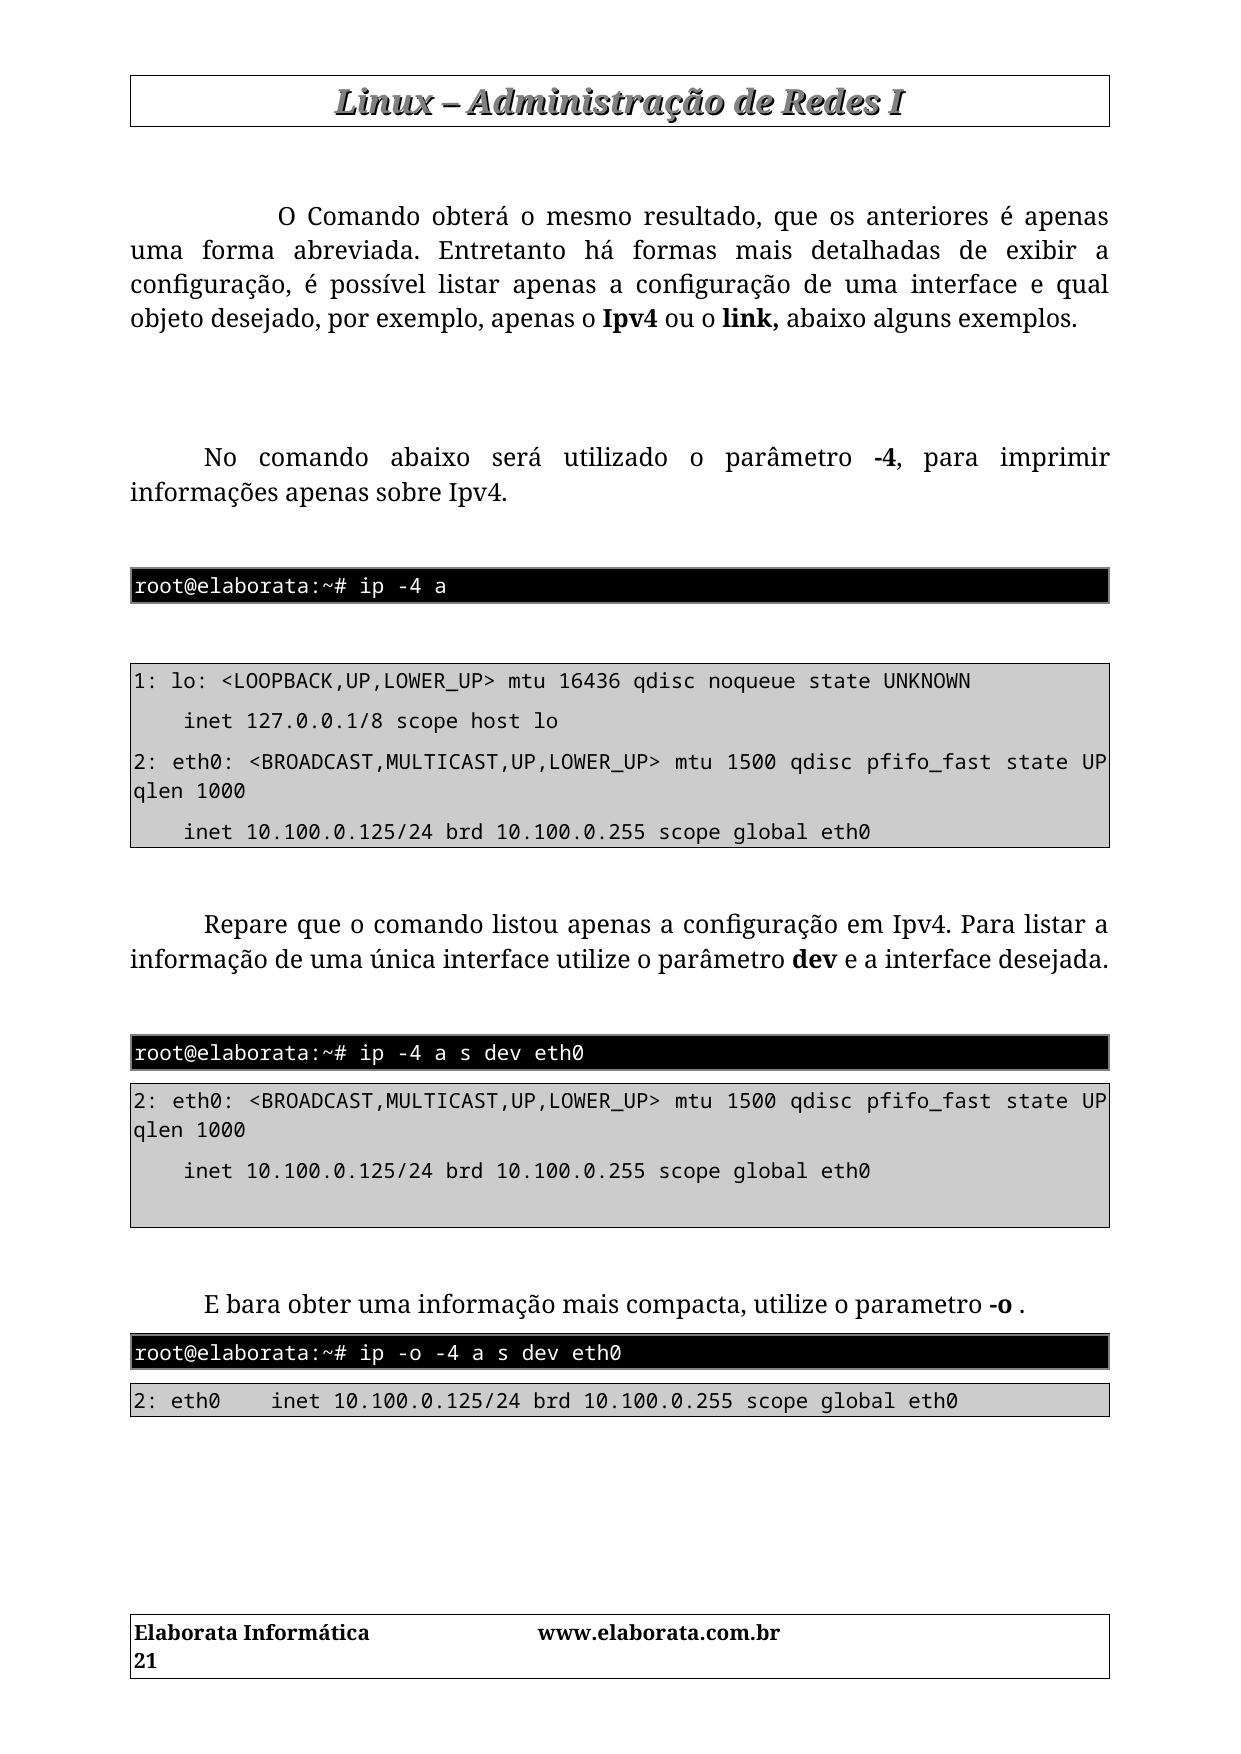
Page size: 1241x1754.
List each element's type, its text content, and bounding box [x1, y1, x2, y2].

text root@elaborata:~# ip -4 a [132, 569, 1108, 602]
text No comando abaixo será utilizado o parâmetro -4, para imprimir informações apenas sobre Ipv4. [130, 440, 1110, 508]
text E bara obter uma informação mais compacta, utilize o parametro -o . [130, 1287, 1110, 1321]
text inet 127.0.0.1/8 scope host lo [131, 703, 1109, 735]
text inet 10.100.0.125/24 brd 10.100.0.255 scope global eth0 [131, 1153, 1109, 1184]
text 2: eth0: <BROADCAST,MULTICAST,UP,LOWER_UP> mtu 1500 qdisc pfifo_fast state UP qlen 1000 [131, 1084, 1109, 1143]
text 2: eth0 inet 10.100.0.125/24 brd 10.100.0.255 scope global eth0 [131, 1384, 1109, 1416]
text 2: eth0: <BROADCAST,MULTICAST,UP,LOWER_UP> mtu 1500 qdisc pfifo_fast state UP qlen 1000 [131, 744, 1109, 804]
text inet 10.100.0.125/24 brd 10.100.0.255 scope global eth0 [131, 814, 1109, 847]
text O Comando obterá o mesmo resultado, que os anteriores é apenas uma forma abreviada. Entretanto há formas mais detalhadas de exibir a configuração, é possível listar apenas a configuração de uma interface e qual objeto desejado, por exemplo, apenas o Ipv4 ou o link, abaixo alguns exemplos. [130, 198, 1110, 335]
text root@elaborata:~# ip -o -4 a s dev eth0 [132, 1336, 1108, 1368]
text 1: lo: <LOOPBACK,UP,LOWER_UP> mtu 16436 qdisc noqueue state UNKNOWN [131, 664, 1109, 694]
text Repare que o comando listou apenas a configuração em Ipv4. Para listar a informação de uma única interface utilize o parâmetro dev e a interface desejada. [130, 907, 1110, 975]
text root@elaborata:~# ip -4 a s dev eth0 [132, 1036, 1108, 1069]
